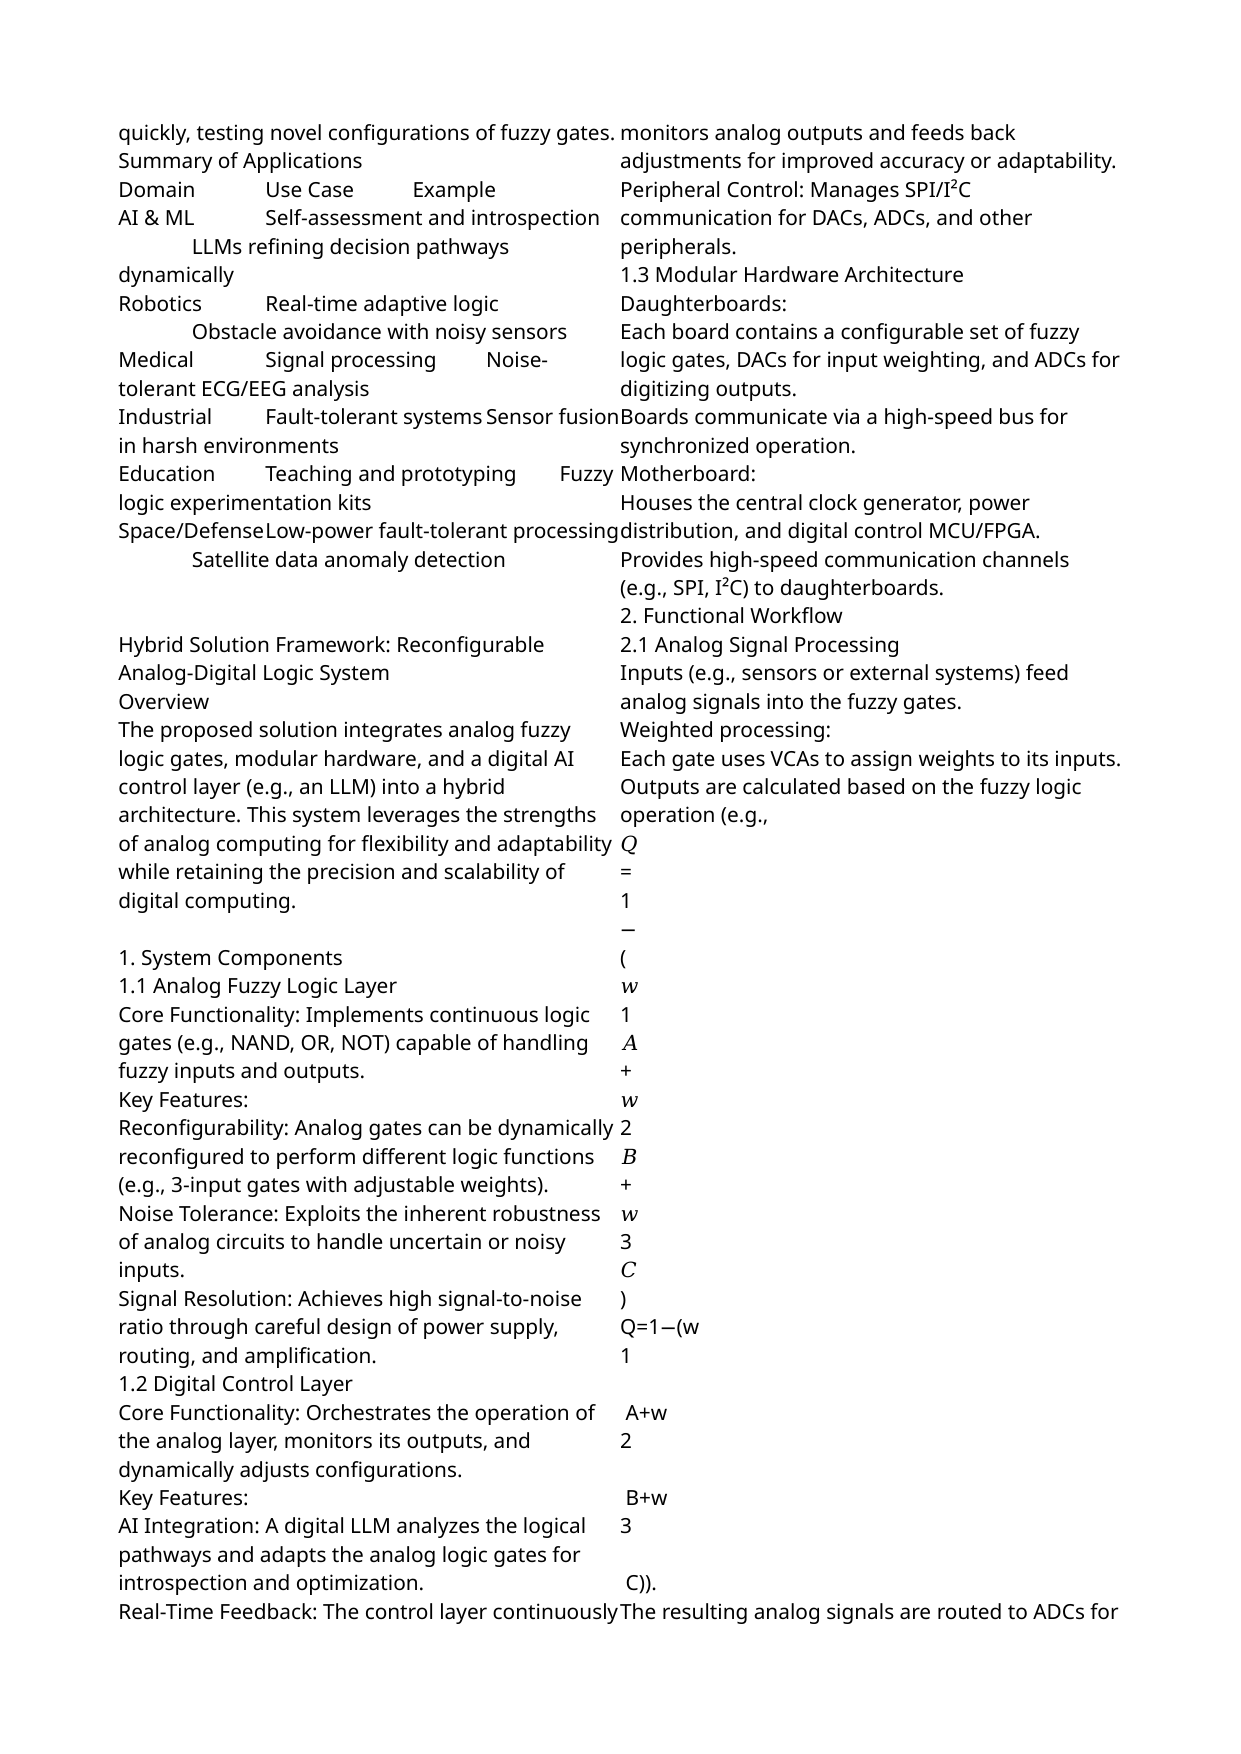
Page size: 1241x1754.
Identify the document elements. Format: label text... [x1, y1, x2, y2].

text Domain Use Case Example [118, 175, 620, 203]
text Q=1−(w [620, 1312, 1122, 1341]
text 1.3 Modular Hardware Architecture [620, 260, 1122, 289]
text Outputs are calculated based on the fuzzy logic operation (e.g., [620, 772, 1122, 829]
text 1 [620, 886, 1122, 914]
text Daughterboards: [620, 289, 1122, 317]
text ​ [620, 1455, 1122, 1483]
text 1.2 Digital Control Layer [118, 1369, 620, 1398]
text Motherboard: [620, 459, 1122, 488]
text C)). [620, 1568, 1122, 1597]
text Education Teaching and prototyping Fuzzy logic experimentation kits [118, 459, 620, 516]
text Medical Signal processing Noise-tolerant ECG/EEG analysis [118, 346, 620, 402]
text 3 [620, 1227, 1122, 1256]
text ) [620, 1284, 1122, 1312]
text 𝑤 [620, 1085, 1122, 1113]
text 1 [620, 1341, 1122, 1369]
text Each board contains a configurable set of fuzzy logic gates, DACs for input weighting, and ADCs for digitizing outputs. [620, 317, 1122, 402]
text Boards communicate via a high-speed bus for synchronized operation. [620, 402, 1122, 459]
text Summary of Applications [118, 147, 620, 175]
text Hybrid Solution Framework: Reconfigurable Analog-Digital Logic System [118, 630, 620, 687]
text Signal Resolution: Achieves high signal-to-noise ratio through careful design of power supply, routing, and amplification. [118, 1284, 620, 1369]
text ( [620, 943, 1122, 971]
text Core Functionality: Orchestrates the operation of the analog layer, monitors its outputs, and dynamically adjusts configurations. [118, 1398, 620, 1483]
text The proposed solution integrates analog fuzzy logic gates, modular hardware, and a digital AI control layer (e.g., an LLM) into a hybrid architecture. This system leverages the strengths of analog computing for flexibility and adaptability while retaining the precision and scalability of digital computing. [118, 715, 620, 914]
text 1. System Components [118, 943, 620, 971]
text − [620, 914, 1122, 943]
text Reconfigurability: Analog gates can be dynamically reconfigured to perform different logic functions (e.g., 3-input gates with adjustable weights). [118, 1113, 620, 1199]
text Provides high-speed communication channels (e.g., SPI, I²C) to daughterboards. [620, 545, 1122, 602]
text Each gate uses VCAs to assign weights to its inputs. [620, 744, 1122, 772]
text = [620, 857, 1122, 886]
text Key Features: [118, 1085, 620, 1113]
text 𝑄 [620, 829, 1122, 857]
text ​ [620, 1369, 1122, 1398]
text B+w [620, 1483, 1122, 1512]
text Peripheral Control: Manages SPI/I²C communication for DACs, ADCs, and other peripherals. [620, 175, 1122, 260]
text 𝐵 [620, 1142, 1122, 1170]
text 𝐶 [620, 1256, 1122, 1284]
text Noise Tolerance: Exploits the inherent robustness of analog circuits to handle uncertain or noisy inputs. [118, 1199, 620, 1284]
text ​ [620, 1540, 1122, 1568]
text AI Integration: A digital LLM analyzes the logical pathways and adapts the analog logic gates for introspection and optimization. [118, 1512, 620, 1597]
text + [620, 1170, 1122, 1199]
text Inputs (e.g., sensors or external systems) feed analog signals into the fuzzy gates. [620, 658, 1122, 715]
text Core Functionality: Implements continuous logic gates (e.g., NAND, OR, NOT) capable of handling fuzzy inputs and outputs. [118, 1000, 620, 1085]
text 2.1 Analog Signal Processing [620, 630, 1122, 658]
text Houses the central clock generator, power distribution, and digital control MCU/FPGA. [620, 488, 1122, 545]
text 𝑤 [620, 971, 1122, 1000]
text + [620, 1057, 1122, 1085]
text quickly, testing novel configurations of fuzzy gates. [118, 118, 620, 147]
text 1.1 Analog Fuzzy Logic Layer [118, 971, 620, 1000]
text Industrial Fault-tolerant systems Sensor fusion in harsh environments [118, 402, 620, 459]
text AI & ML Self-assessment and introspection LLMs refining decision pathways dynamically [118, 203, 620, 289]
text 1 [620, 1000, 1122, 1028]
text 2. Functional Workflow [620, 602, 1122, 630]
text Weighted processing: [620, 715, 1122, 744]
text The resulting analog signals are routed to ADCs for [620, 1597, 1122, 1625]
text Robotics Real-time adaptive logic Obstacle avoidance with noisy sensors [118, 289, 620, 346]
text Real-Time Feedback: The control layer continuously [118, 1597, 620, 1625]
text 3 [620, 1512, 1122, 1540]
text 𝑤 [620, 1199, 1122, 1227]
text 2 [620, 1426, 1122, 1455]
text Key Features: [118, 1483, 620, 1512]
text monitors analog outputs and feeds back adjustments for improved accuracy or adaptability. [620, 118, 1122, 175]
text Space/Defense Low-power fault-tolerant processing Satellite data anomaly detection [118, 516, 620, 573]
text 𝐴 [620, 1028, 1122, 1057]
text 2 [620, 1113, 1122, 1142]
text A+w [620, 1398, 1122, 1426]
text Overview [118, 687, 620, 715]
